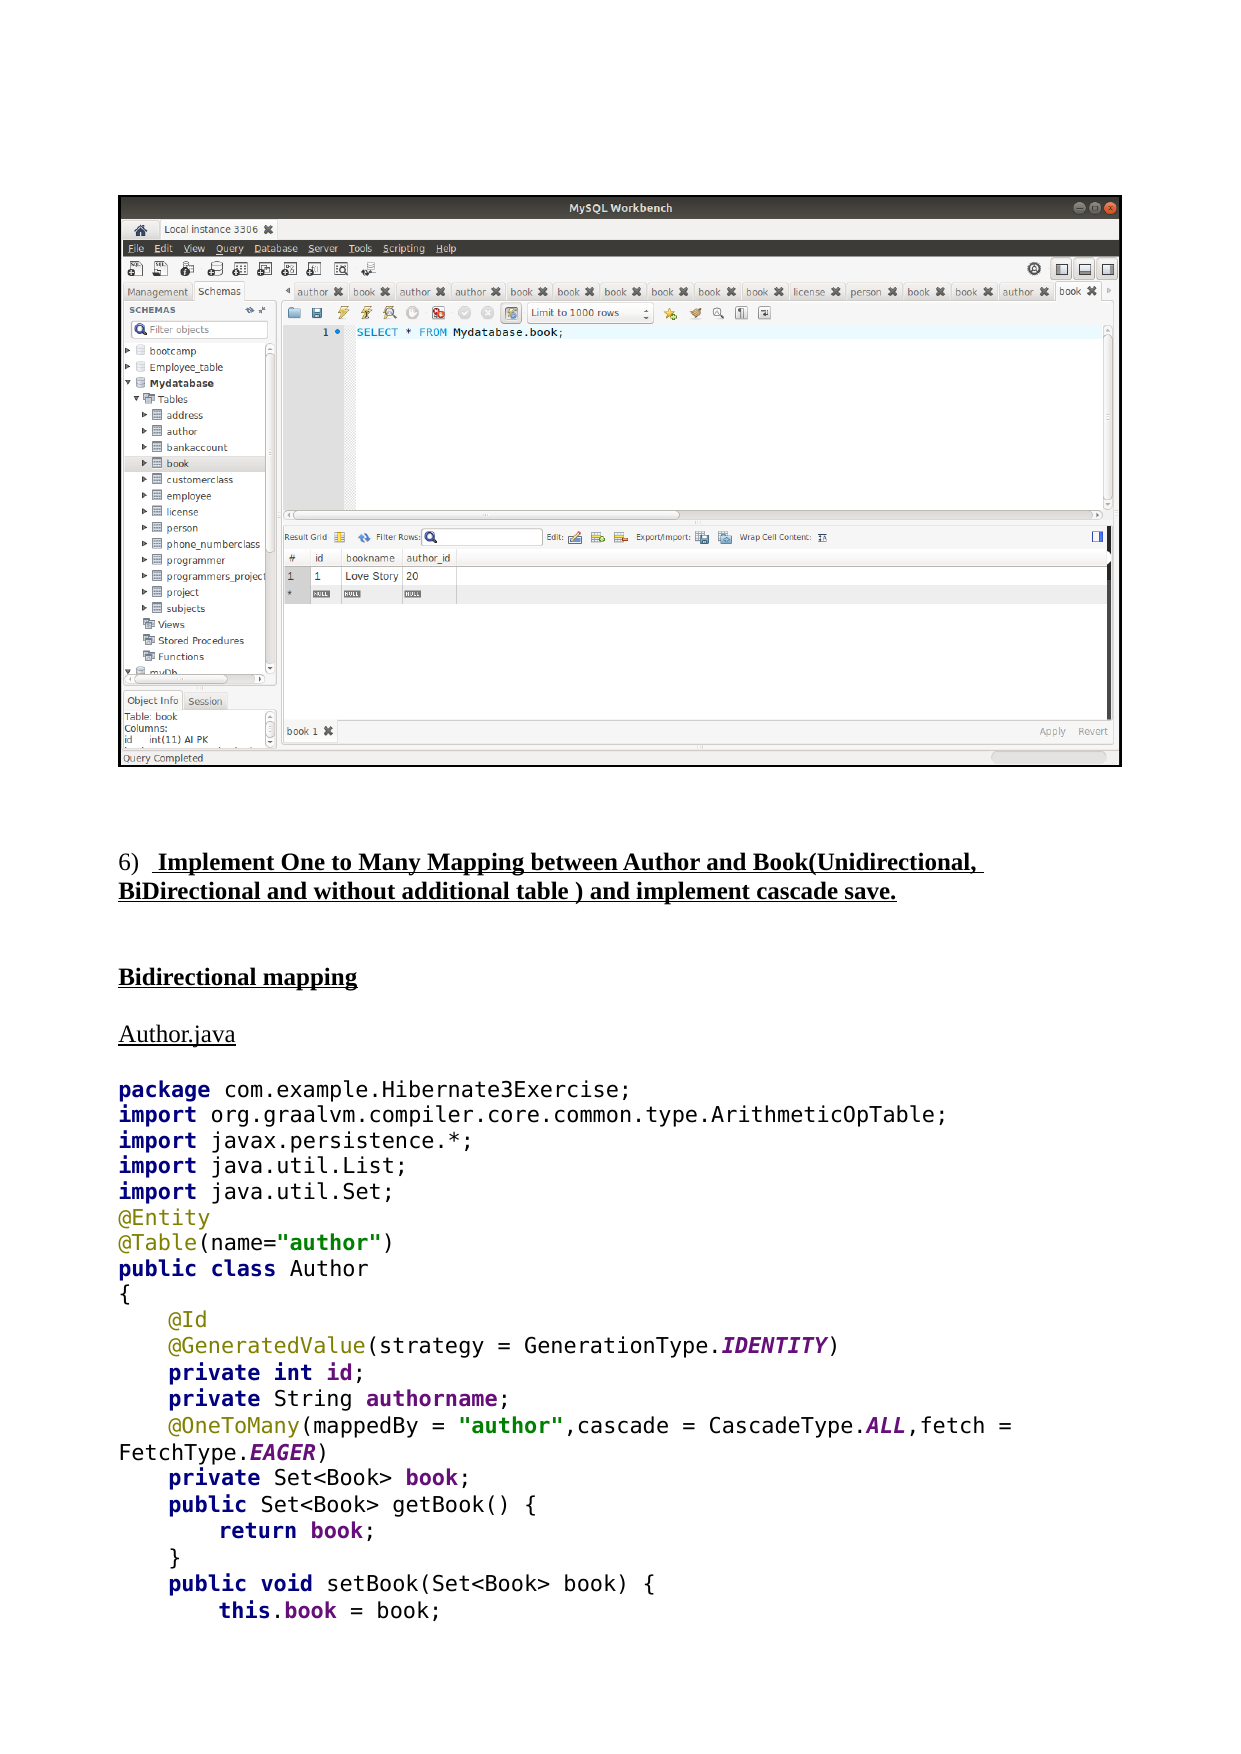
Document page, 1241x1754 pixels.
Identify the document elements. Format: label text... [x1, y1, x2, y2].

text import java.util.Set; [118, 1179, 1122, 1205]
text @Id [118, 1307, 1122, 1333]
picture [121, 197, 1120, 765]
text Author.java [118, 1019, 1122, 1048]
text import javax.persistence.*; [118, 1128, 1122, 1154]
text public class Author [118, 1256, 1122, 1281]
text private int id; [118, 1360, 1122, 1386]
text @Entity [118, 1205, 1122, 1230]
text import org.graalvm.compiler.core.common.type.ArithmeticOpTable; [118, 1103, 1122, 1128]
text @Table(name="author") [118, 1230, 1122, 1256]
text package com.example.Hibernate3Exercise; [118, 1077, 1122, 1103]
text @OneToMany(mappedBy = "author",cascade = CascadeType.ALL,fetch = FetchType.EAGER) [118, 1413, 1122, 1465]
text { [118, 1281, 1122, 1307]
text @GeneratedValue(strategy = GenerationType.IDENTITY) [118, 1333, 1122, 1360]
text public Set<Book> getBook() { [118, 1492, 1122, 1518]
text this.book = book; [118, 1598, 1122, 1624]
text } [118, 1545, 1122, 1571]
text import java.util.List; [118, 1154, 1122, 1179]
text Bidirectional mapping [118, 962, 1122, 991]
text 6) Implement One to Many Mapping between Author and Book(Unidirectional, BiDirectional and without additional table ) and implement cascade save. [118, 847, 1122, 904]
text private String authorname; [118, 1386, 1122, 1413]
text private Set<Book> book; [118, 1465, 1122, 1492]
text public void setBook(Set<Book> book) { [118, 1571, 1122, 1598]
text return book; [118, 1518, 1122, 1545]
